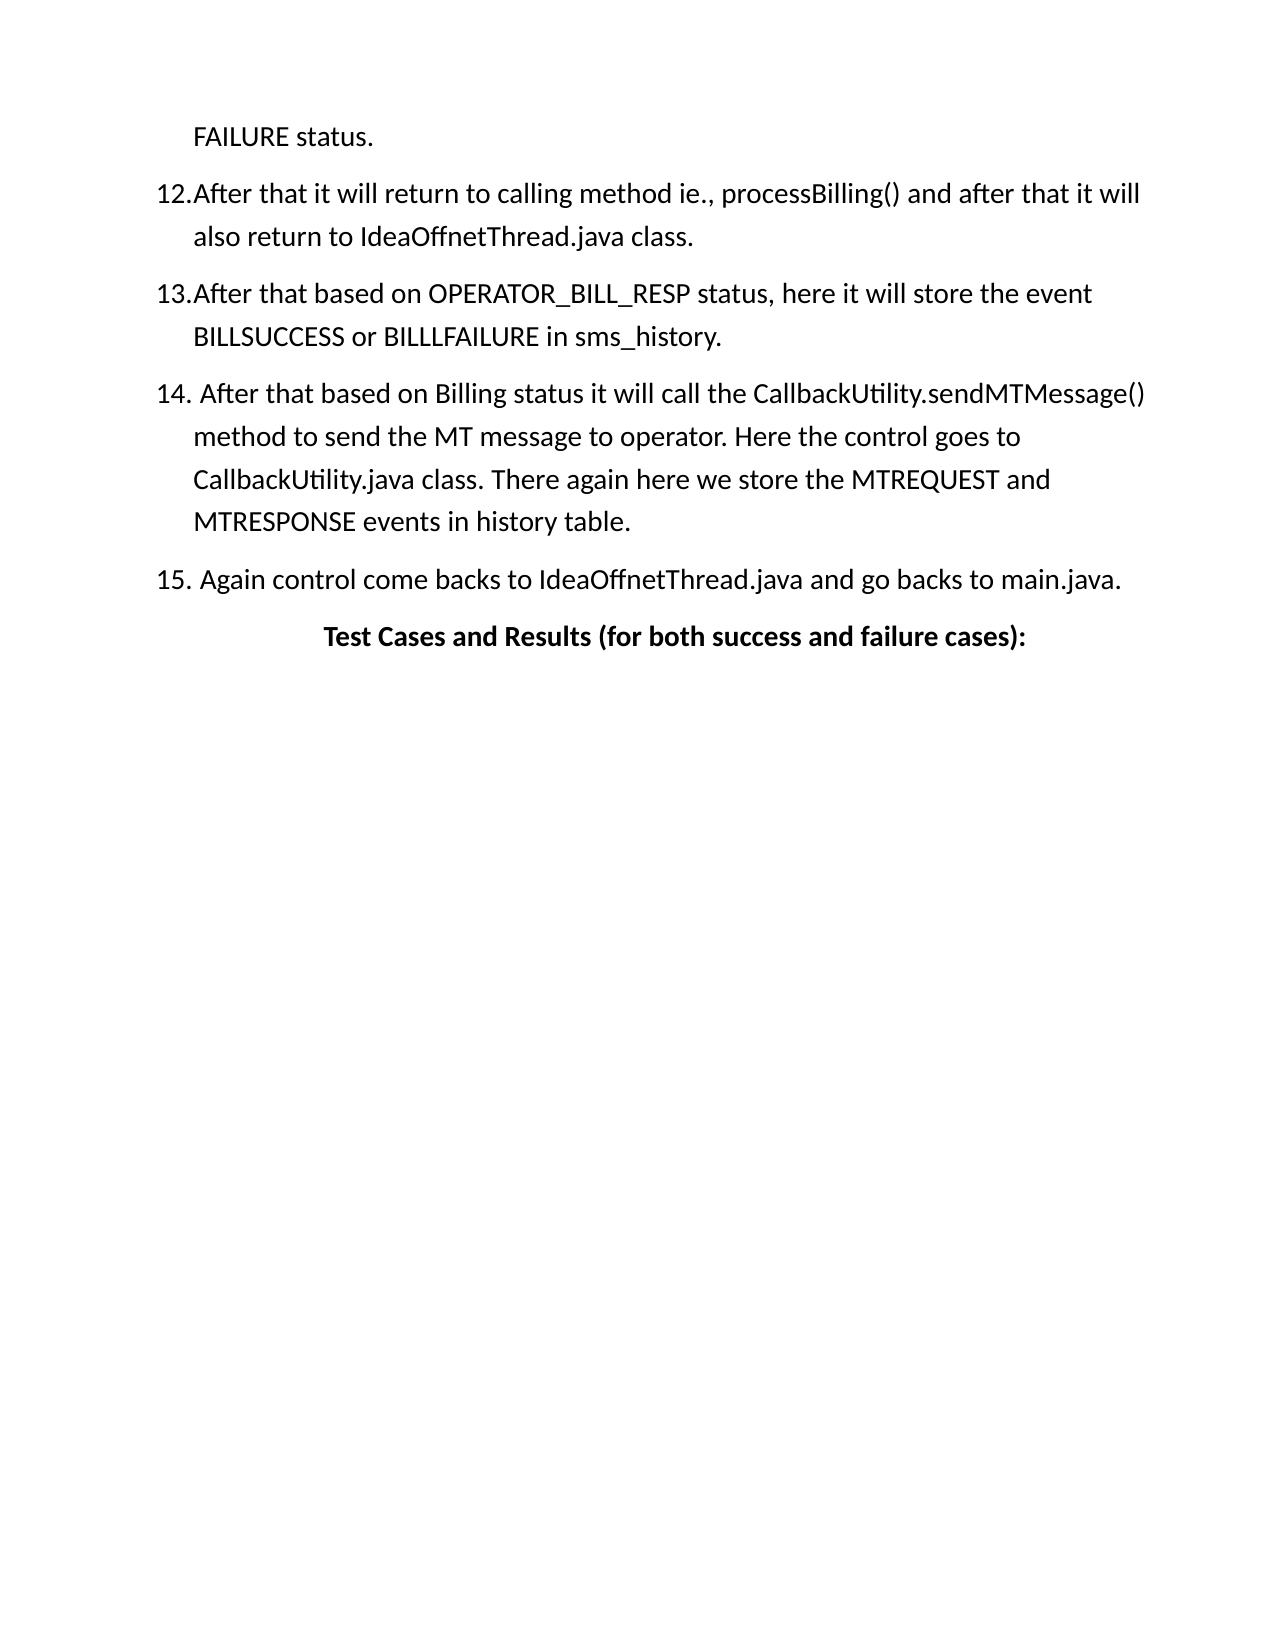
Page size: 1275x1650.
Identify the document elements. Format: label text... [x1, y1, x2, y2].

list Again control come backs to IdeaOffnetThread.java and go backs to main.java. [156, 561, 1157, 596]
list After that based on OPERATOR_BILL_RESP status, here it will store the event BILLSUCCESS or BILLLFAILURE in sms_history. [156, 275, 1157, 354]
list FAILURE status. [156, 118, 1157, 154]
list Test Cases and Results (for both success and failure cases): [156, 618, 1157, 654]
list After that it will return to calling method ie., processBilling() and after that it will also return to IdeaOffnetThread.java class. [156, 175, 1157, 254]
list After that based on Billing status it will call the CallbackUtility.sendMTMessage() method to send the MT message to operator. Here the control goes to CallbackUtility.java class. There again here we store the MTREQUEST and MTRESPONSE events in history table. [156, 375, 1157, 539]
